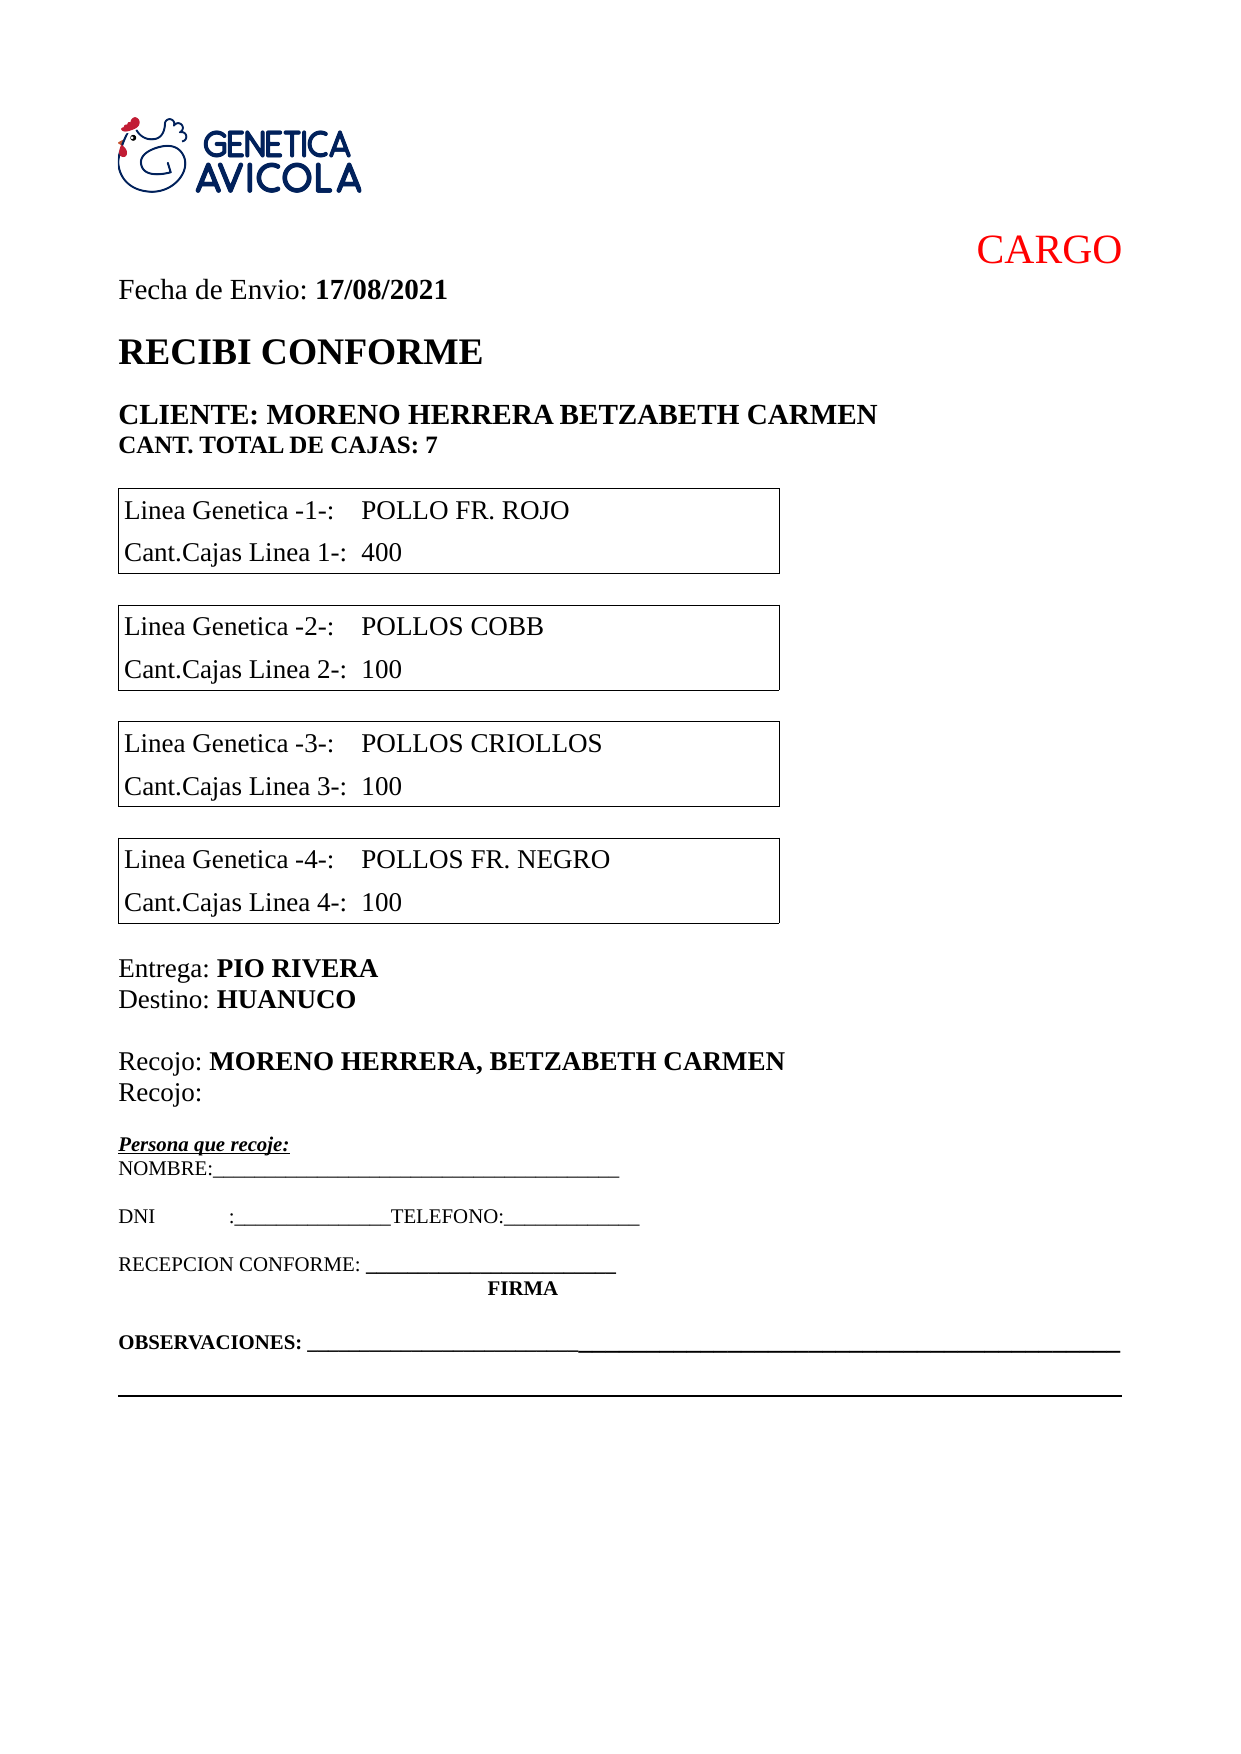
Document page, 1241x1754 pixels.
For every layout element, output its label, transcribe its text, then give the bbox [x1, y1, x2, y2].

text Recojo: [118, 1076, 1122, 1108]
table_cell [356, 807, 779, 838]
text CANT. TOTAL DE CAJAS: 7 [118, 431, 1122, 459]
table_cell 100 [356, 764, 779, 806]
picture [117, 117, 362, 193]
text Recojo: MORENO HERRERA, BETZABETH CARMEN [118, 1045, 1122, 1076]
text RECEPCION CONFORME: ________________________ [118, 1252, 1122, 1276]
table_cell POLLOS CRIOLLOS [356, 722, 779, 764]
text NOMBRE:_______________________________________ [118, 1156, 1122, 1180]
table_cell 100 [356, 647, 779, 690]
text CLIENTE: MORENO HERRERA BETZABETH CARMEN [118, 397, 1122, 431]
table_cell Linea Genetica -4-: [119, 839, 356, 880]
text Destino: HUANUCO [118, 983, 1122, 1014]
text Fecha de Envio: 17/08/2021 [118, 272, 1122, 306]
text Entrega: PIO RIVERA [118, 952, 1122, 983]
table_header Linea Genetica -1-: [119, 489, 356, 531]
table_cell [356, 691, 779, 721]
table_cell Cant.Cajas Linea 2-: [119, 647, 356, 690]
text RECIBI CONFORME [118, 330, 1122, 373]
table_cell Cant.Cajas Linea 1-: [119, 531, 356, 573]
table_cell [356, 574, 779, 604]
text OBSERVACIONES: __________________________________________________________________ [118, 1324, 1122, 1355]
text DNI :_______________TELEFONO:_____________ [118, 1204, 1122, 1228]
table_cell [118, 574, 356, 604]
table_cell Linea Genetica -2-: [119, 606, 356, 647]
table_header POLLO FR. ROJO [356, 489, 779, 531]
table_cell POLLOS FR. NEGRO [356, 839, 779, 880]
text CARGO [118, 224, 1122, 272]
text FIRMA [118, 1276, 1122, 1300]
text Persona que recoje: [118, 1132, 1122, 1156]
table_cell POLLOS COBB [356, 606, 779, 647]
table_cell Linea Genetica -3-: [119, 722, 356, 764]
table_cell 100 [356, 880, 779, 923]
table_cell Cant.Cajas Linea 3-: [119, 764, 356, 806]
table_cell 400 [356, 531, 779, 573]
table_cell Cant.Cajas Linea 4-: [119, 880, 356, 923]
table_cell [118, 807, 356, 838]
table_cell [118, 691, 356, 721]
